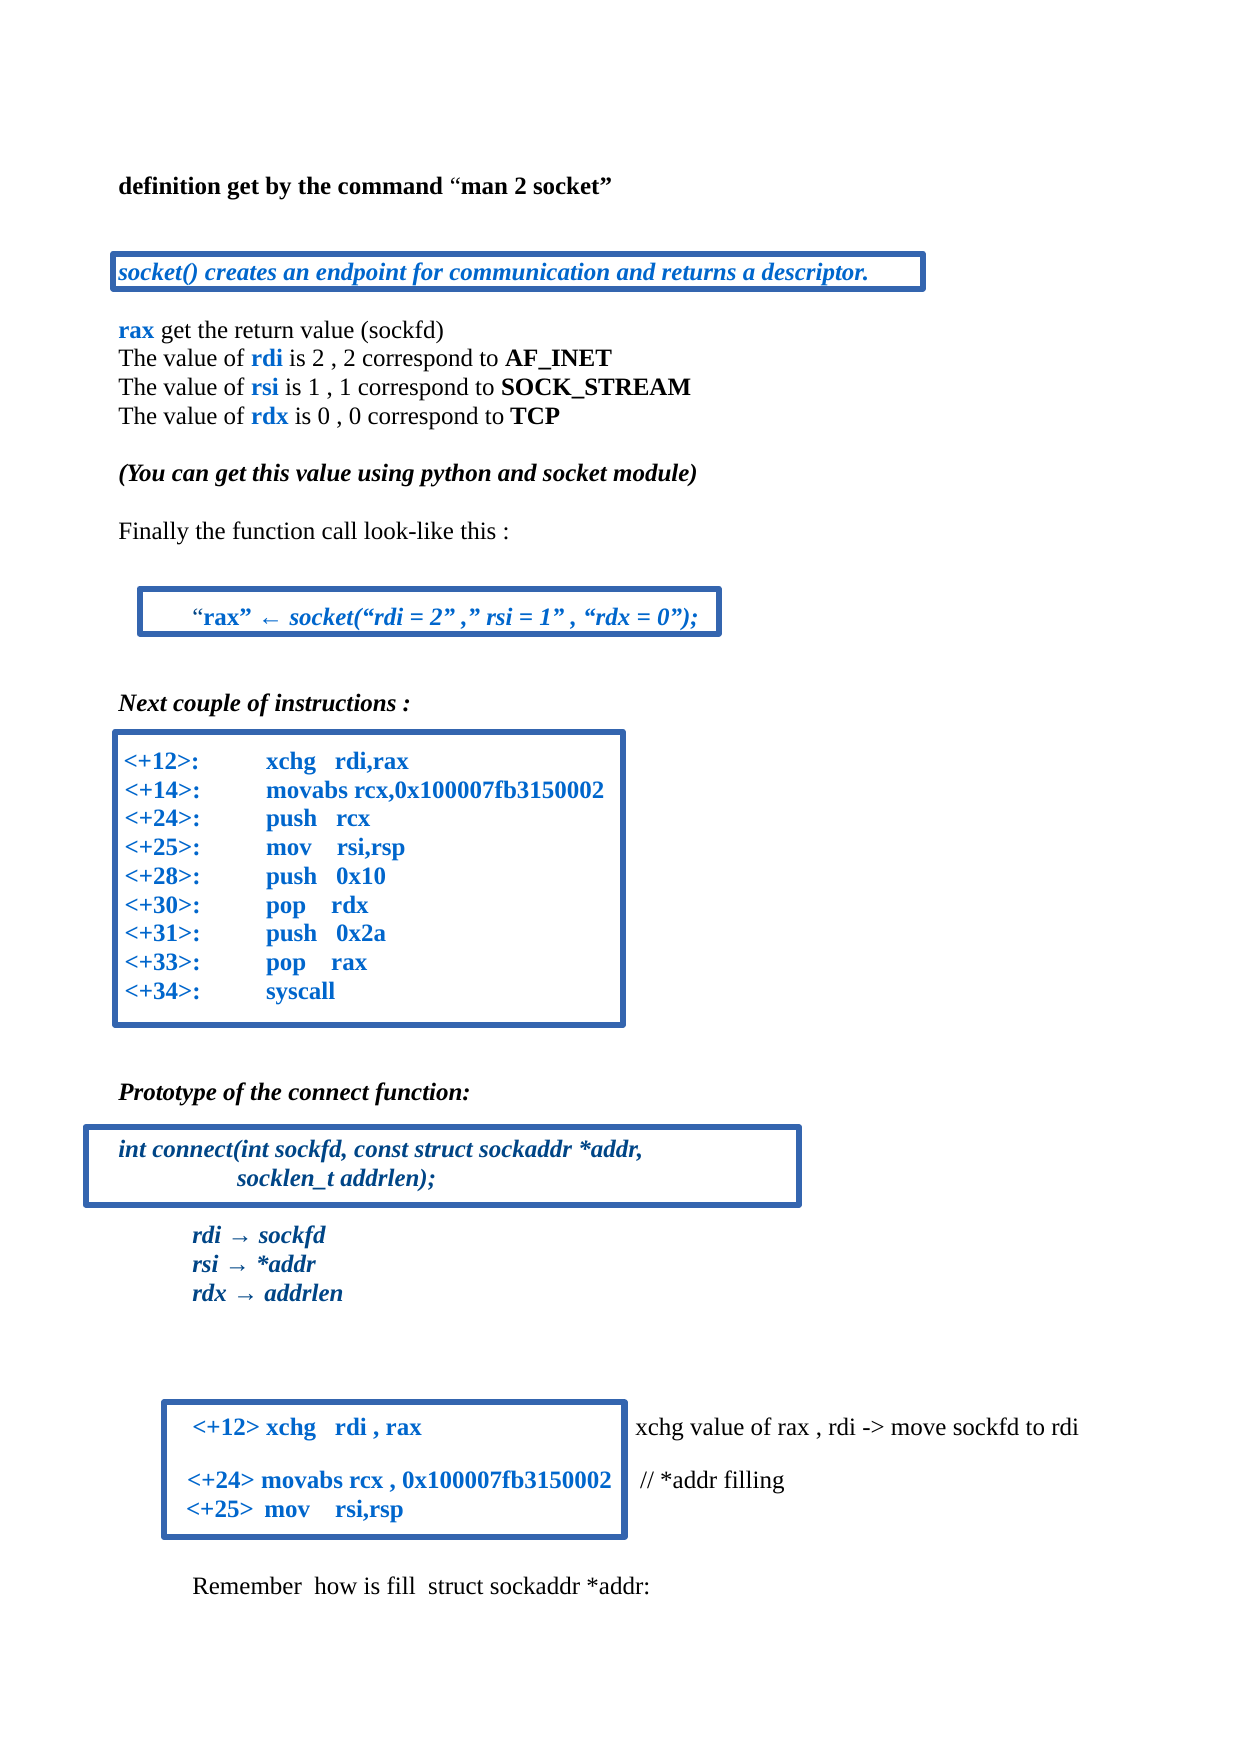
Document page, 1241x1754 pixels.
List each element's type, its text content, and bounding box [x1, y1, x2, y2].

text <+24>: push rcx [118, 803, 620, 832]
text [722, 602, 1122, 631]
text [802, 1134, 1122, 1163]
text <+30>: pop rdx [118, 890, 620, 918]
text <+14>: movabs rcx,0x100007fb3150002 [118, 775, 620, 803]
text Next couple of instructions : [118, 688, 1122, 717]
text Finally the function call look-like this : [118, 516, 1122, 545]
text [118, 1465, 161, 1494]
text rsi → *addr [118, 1249, 1122, 1278]
text “rax” ← socket(“rdi = 2” ,” rsi = 1” , “rdx = 0”); [143, 602, 716, 631]
text <+12>: xchg rdi,rax [118, 746, 620, 775]
text xchg value of rax , rdi -> move sockfd to rdi [628, 1412, 1122, 1441]
text (You can get this value using python and socket module) [118, 458, 1122, 487]
text [628, 1494, 1122, 1523]
text Prototype of the connect function: [118, 1077, 1122, 1106]
text socket() creates an endpoint for communication and returns a descriptor. [118, 257, 920, 286]
text socklen_t addrlen); [118, 1163, 796, 1192]
text [926, 257, 1122, 286]
text The value of rsi is 1 , 1 correspond to SOCK_STREAM [118, 372, 1122, 401]
text Remember how is fill struct sockaddr *addr: [118, 1571, 1122, 1600]
text The value of rdi is 2 , 2 correspond to AF_INET [118, 343, 1122, 372]
text [626, 918, 1122, 947]
text [802, 1163, 1122, 1192]
text <+12> xchg rdi , rax [167, 1412, 621, 1441]
text [626, 890, 1122, 918]
text <+33>: pop rax [118, 947, 620, 976]
text [626, 976, 1122, 1005]
text [626, 861, 1122, 890]
text <+25> mov rsi,rsp [167, 1494, 621, 1523]
text rax get the return value (sockfd) [118, 315, 1122, 343]
text <+25>: mov rsi,rsp [118, 832, 620, 861]
text <+24> movabs rcx , 0x100007fb3150002 [167, 1465, 621, 1494]
text <+28>: push 0x10 [118, 861, 620, 890]
text [626, 746, 1122, 775]
text [626, 832, 1122, 861]
text [118, 1494, 161, 1523]
text <+31>: push 0x2a [118, 918, 620, 947]
text The value of rdx is 0 , 0 correspond to TCP [118, 401, 1122, 430]
text rdx → addrlen [118, 1278, 1122, 1307]
text // *addr filling [628, 1465, 1122, 1494]
text [626, 803, 1122, 832]
text rdi → sockfd [118, 1221, 1122, 1249]
text [626, 775, 1122, 803]
text <+34>: syscall [118, 976, 620, 1005]
text int connect(int sockfd, const struct sockaddr *addr, [118, 1134, 796, 1163]
text [626, 947, 1122, 976]
text definition get by the command “man 2 socket” [118, 171, 1122, 200]
